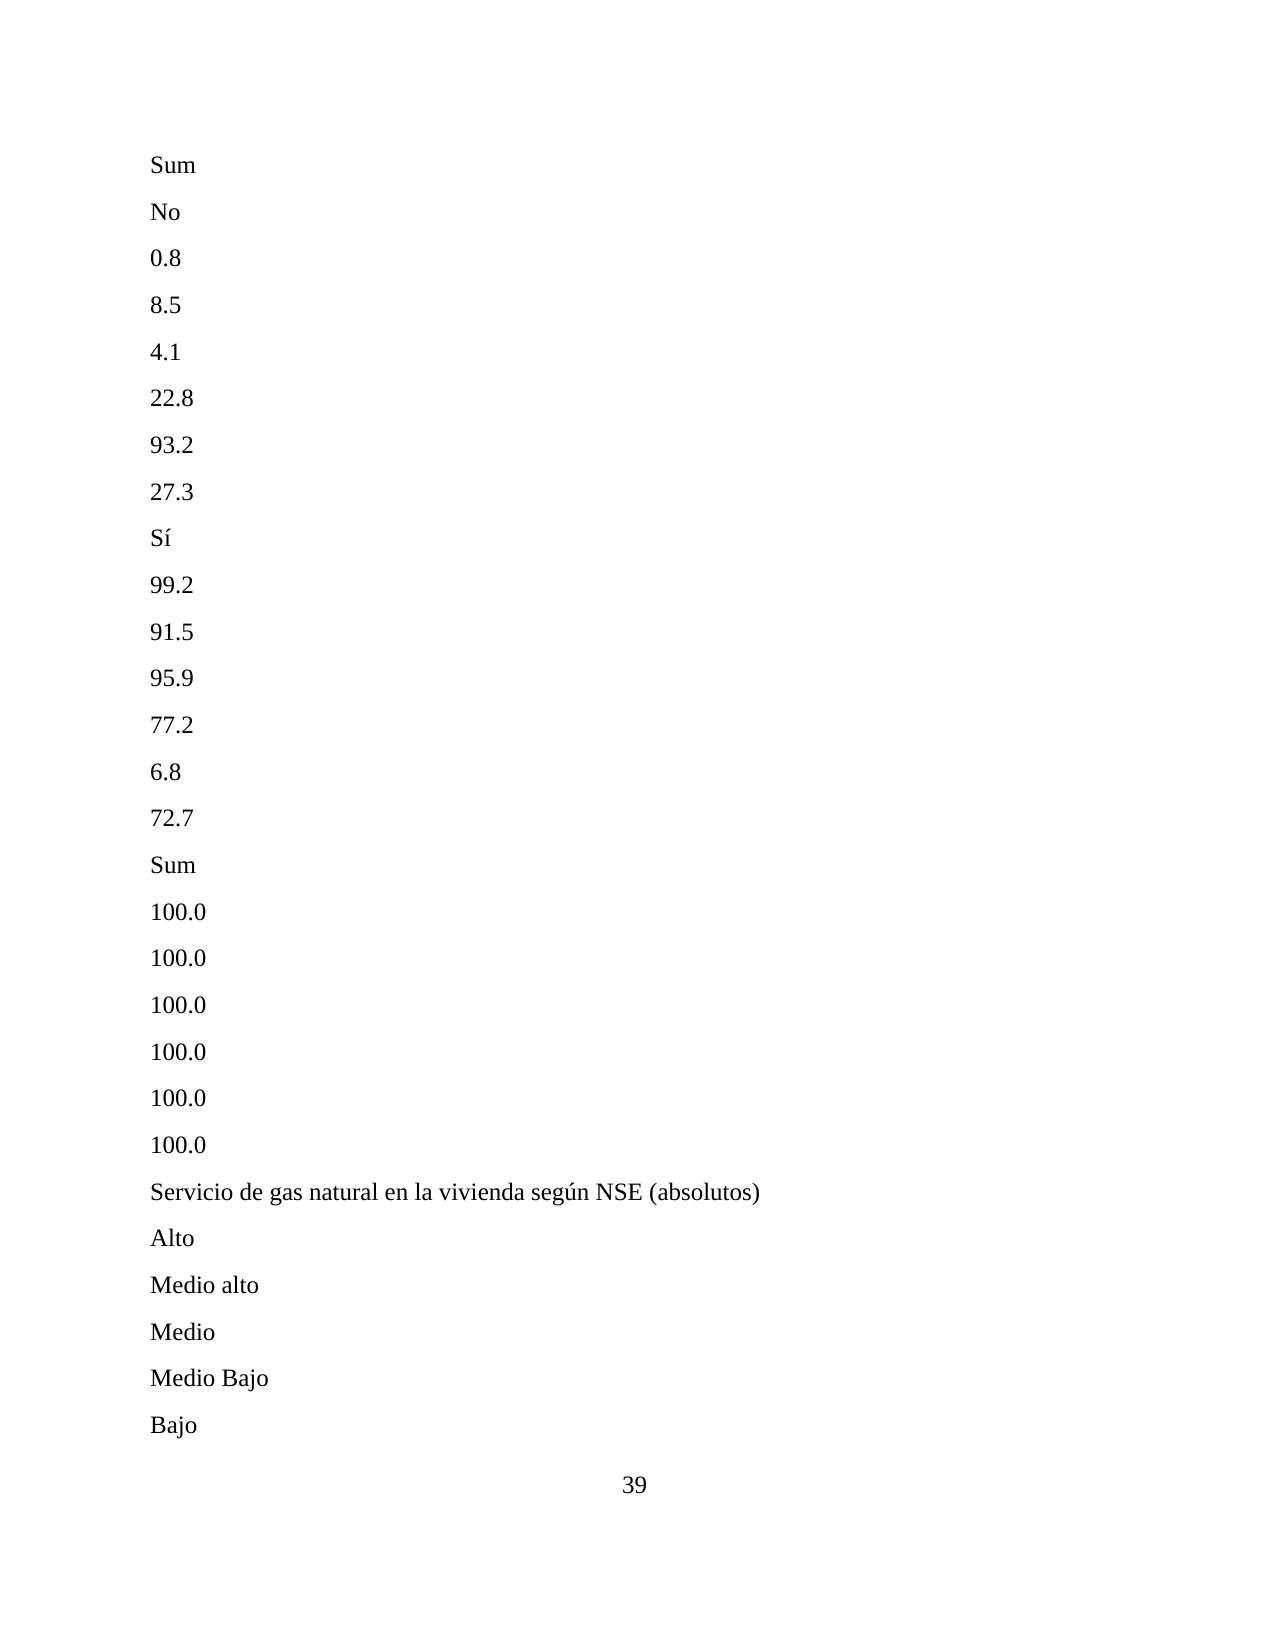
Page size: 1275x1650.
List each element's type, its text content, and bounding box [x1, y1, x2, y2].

text Medio Bajo [150, 1363, 1125, 1392]
text Sum [150, 150, 1125, 179]
text 4.1 [150, 337, 1125, 365]
text 77.2 [150, 710, 1125, 739]
text Medio alto [150, 1270, 1125, 1299]
text 100.0 [150, 943, 1125, 972]
text 100.0 [150, 1130, 1125, 1159]
text No [150, 197, 1125, 225]
text 91.5 [150, 617, 1125, 645]
text 72.7 [150, 803, 1125, 832]
text Medio [150, 1317, 1125, 1345]
text 8.5 [150, 290, 1125, 319]
text Alto [150, 1223, 1125, 1252]
text 100.0 [150, 1083, 1125, 1112]
text Bajo [150, 1410, 1125, 1439]
text 93.2 [150, 430, 1125, 459]
text Servicio de gas natural en la vivienda según NSE (absolutos) [150, 1177, 1125, 1205]
text 100.0 [150, 1037, 1125, 1065]
text 100.0 [150, 990, 1125, 1019]
text 0.8 [150, 243, 1125, 272]
text Sí [150, 523, 1125, 552]
text 22.8 [150, 383, 1125, 412]
text 100.0 [150, 897, 1125, 925]
text Sum [150, 850, 1125, 879]
text 6.8 [150, 757, 1125, 785]
text 99.2 [150, 570, 1125, 599]
text 27.3 [150, 477, 1125, 505]
text 95.9 [150, 663, 1125, 692]
